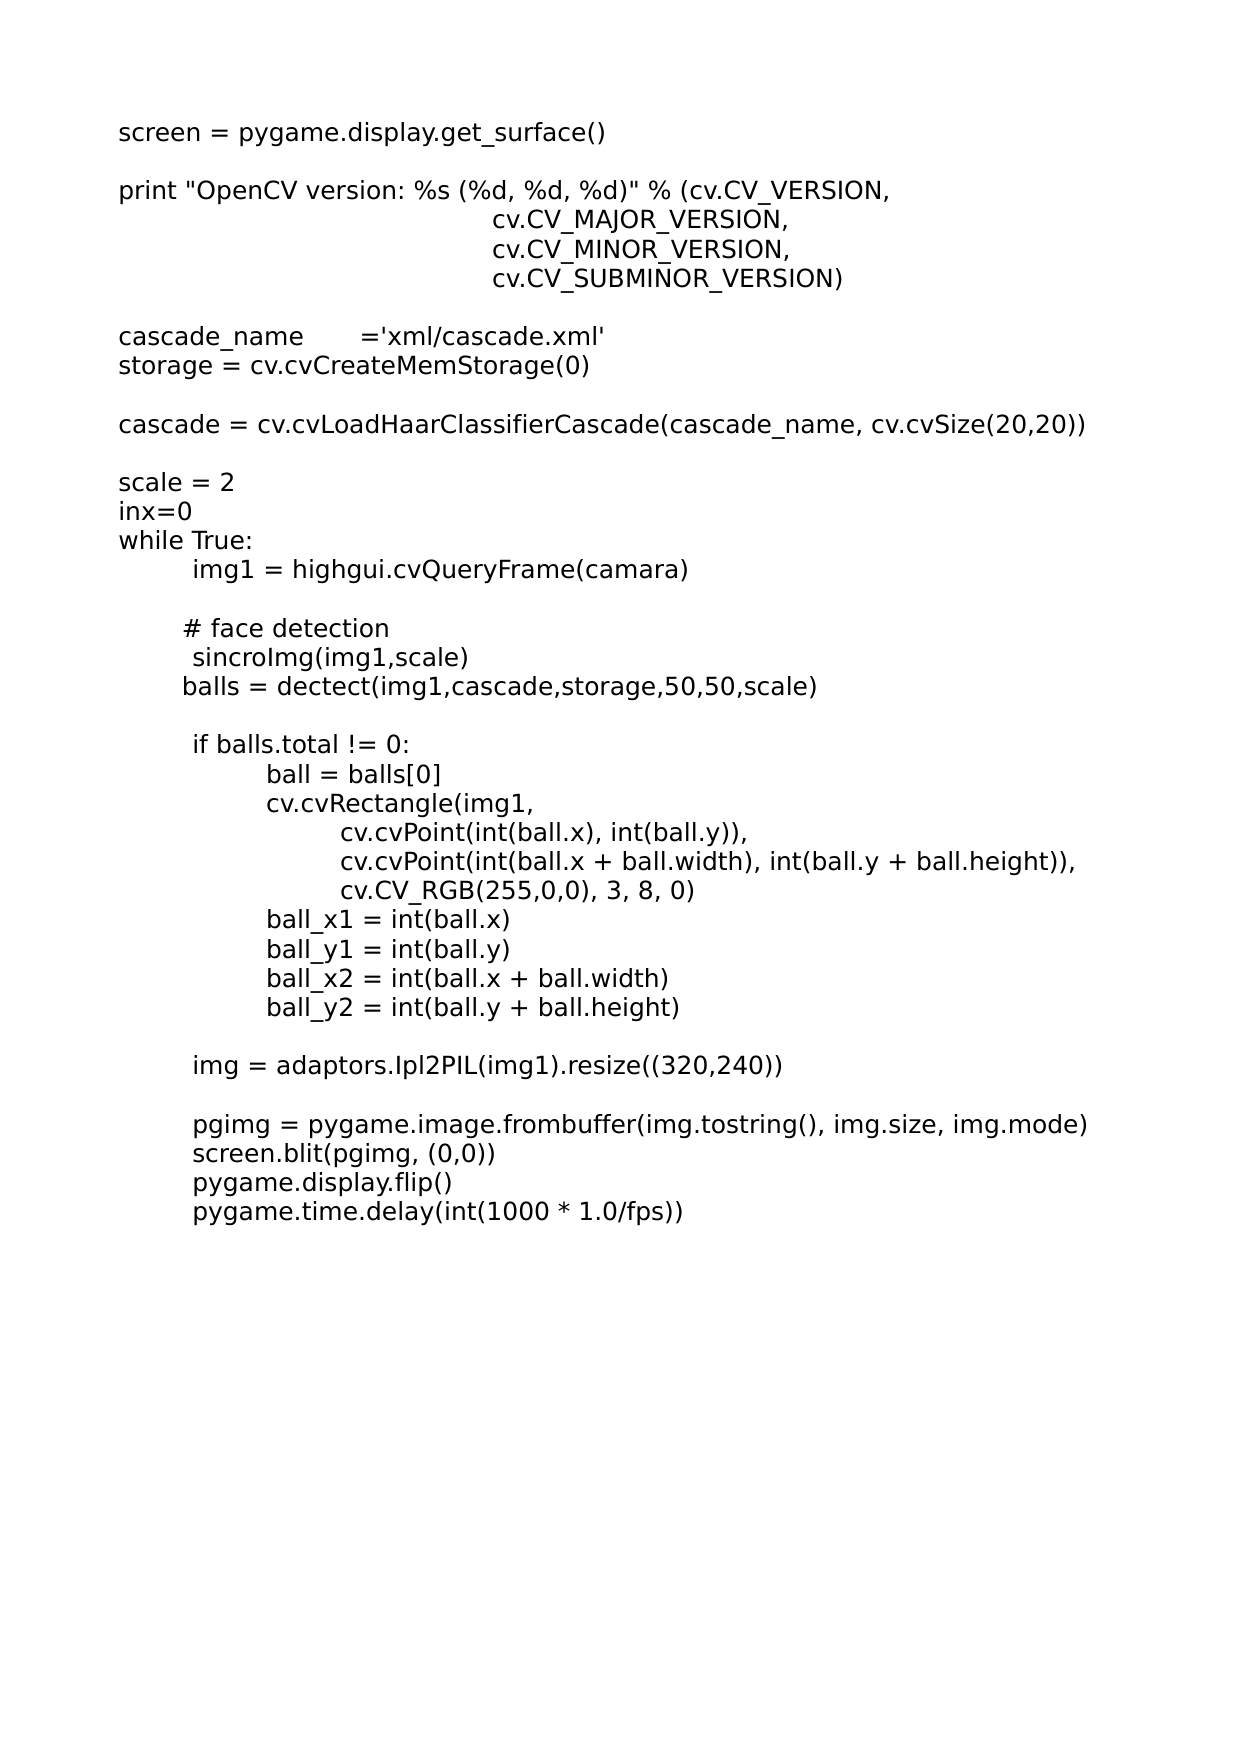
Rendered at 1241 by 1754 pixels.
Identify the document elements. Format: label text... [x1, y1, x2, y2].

text balls = dectect(img1,cascade,storage,50,50,scale) [118, 672, 1122, 701]
text # face detection [118, 614, 1122, 643]
text cv.CV_MAJOR_VERSION, [118, 206, 1122, 235]
text cv.cvPoint(int(ball.x + ball.width), int(ball.y + ball.height)), [118, 847, 1122, 876]
text sincroImg(img1,scale) [118, 643, 1122, 672]
text print "OpenCV version: %s (%d, %d, %d)" % (cv.CV_VERSION, [118, 176, 1122, 206]
text pygame.time.delay(int(1000 * 1.0/fps)) [118, 1197, 1122, 1226]
text screen.blit(pgimg, (0,0)) [118, 1139, 1122, 1168]
text cv.CV_MINOR_VERSION, [118, 235, 1122, 264]
text cv.CV_RGB(255,0,0), 3, 8, 0) [118, 876, 1122, 906]
text cv.CV_SUBMINOR_VERSION) [118, 264, 1122, 293]
text cascade_name ='xml/cascade.xml' [118, 322, 1122, 351]
text ball_y1 = int(ball.y) [118, 935, 1122, 964]
text img = adaptors.Ipl2PIL(img1).resize((320,240)) [118, 1051, 1122, 1081]
text cv.cvPoint(int(ball.x), int(ball.y)), [118, 818, 1122, 847]
text inx=0 [118, 497, 1122, 526]
text pygame.display.flip() [118, 1168, 1122, 1197]
text ball_x1 = int(ball.x) [118, 906, 1122, 935]
text ball_x2 = int(ball.x + ball.width) [118, 964, 1122, 993]
text pgimg = pygame.image.frombuffer(img.tostring(), img.size, img.mode) [118, 1110, 1122, 1139]
text cascade = cv.cvLoadHaarClassifierCascade(cascade_name, cv.cvSize(20,20)) [118, 410, 1122, 439]
text while True: [118, 526, 1122, 556]
text storage = cv.cvCreateMemStorage(0) [118, 351, 1122, 381]
text scale = 2 [118, 468, 1122, 497]
text cv.cvRectangle(img1, [118, 789, 1122, 818]
text screen = pygame.display.get_surface() [118, 118, 1122, 147]
text img1 = highgui.cvQueryFrame(camara) [118, 556, 1122, 585]
text if balls.total != 0: [118, 731, 1122, 760]
text ball_y2 = int(ball.y + ball.height) [118, 993, 1122, 1022]
text ball = balls[0] [118, 760, 1122, 789]
